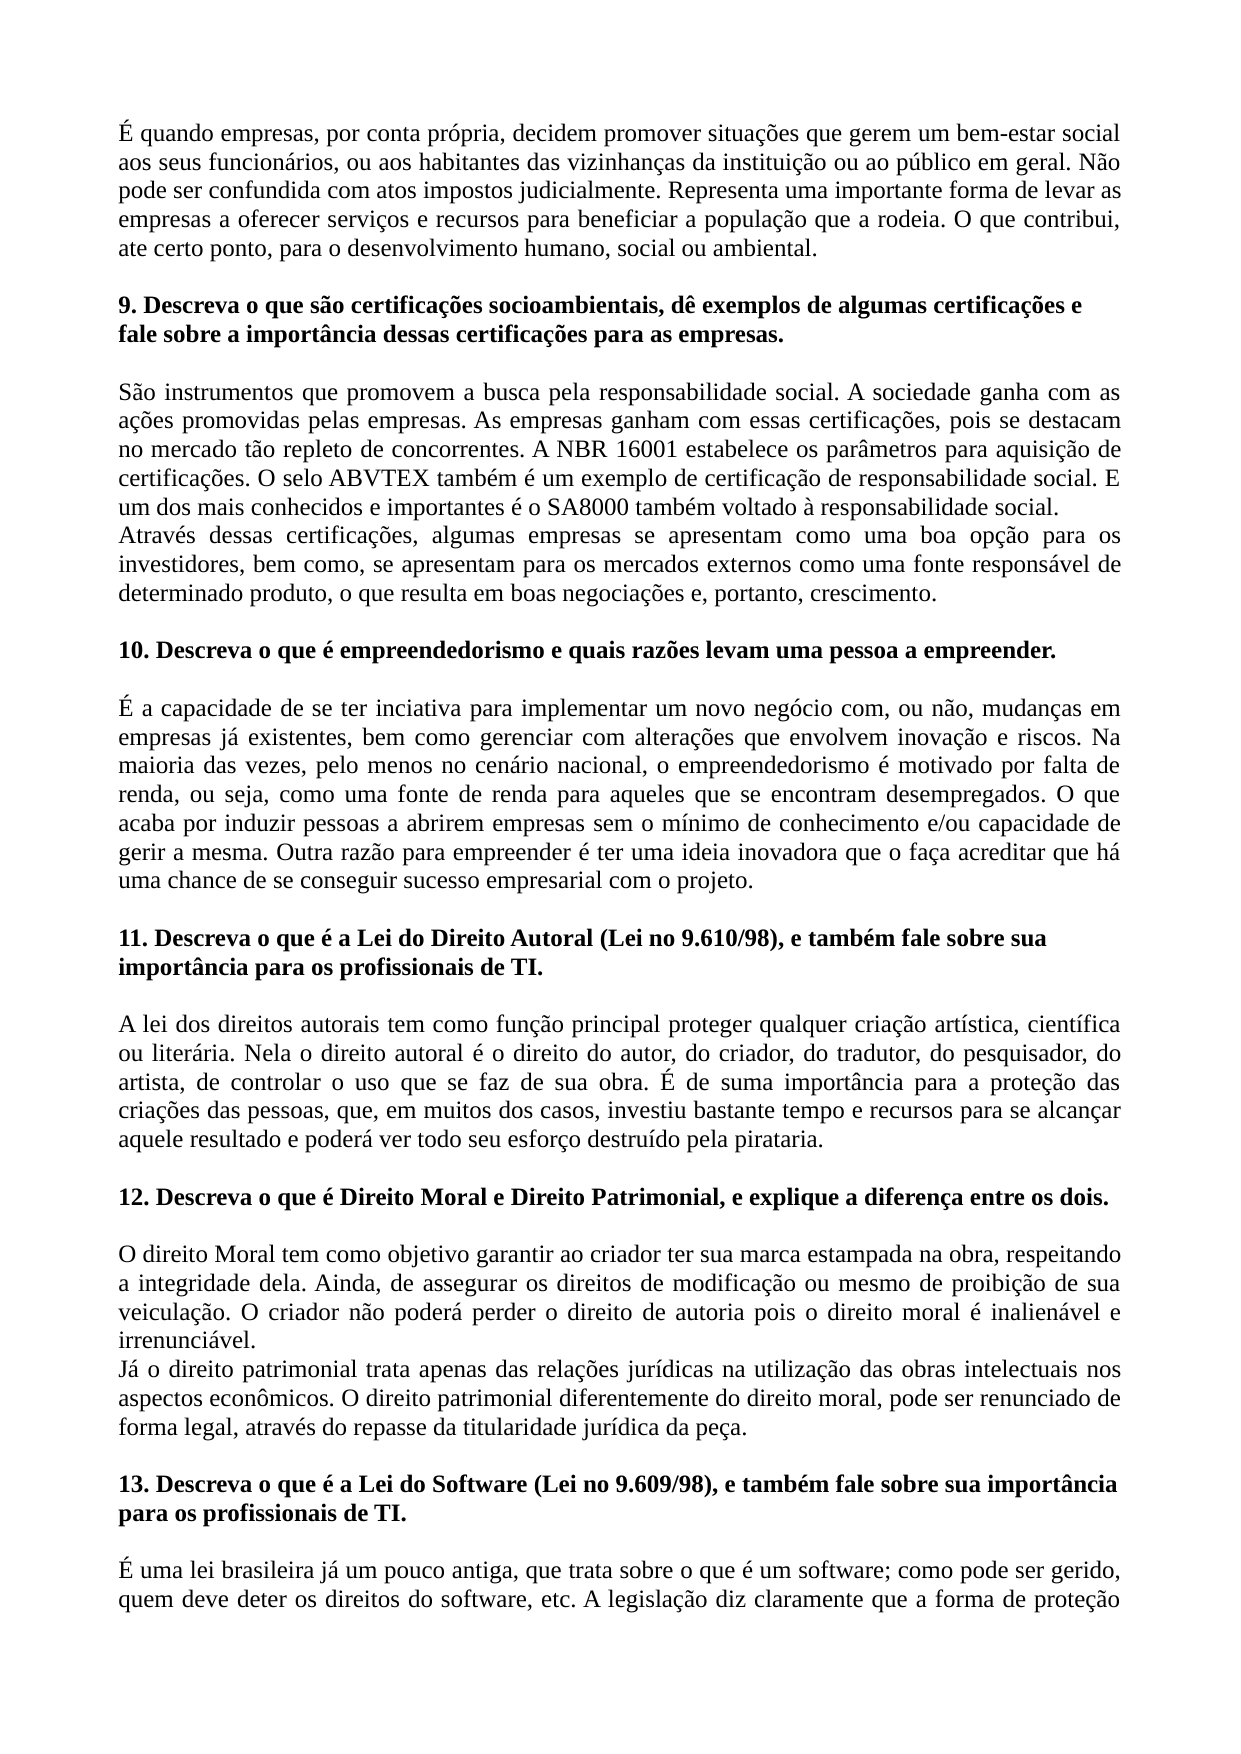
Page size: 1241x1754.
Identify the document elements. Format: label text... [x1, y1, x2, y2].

text 11. Descreva o que é a Lei do Direito Autoral (Lei no 9.610/98), e também fale sobre sua importância para os profissionais de TI. [118, 923, 1122, 981]
text 12. Descreva o que é Direito Moral e Direito Patrimonial, e explique a diferença entre os dois. [118, 1182, 1122, 1211]
text A lei dos direitos autorais tem como função principal proteger qualquer criação artística, científica ou literária. Nela o direito autoral é o direito do autor, do criador, do tradutor, do pesquisador, do artista, de controlar o uso que se faz de sua obra. É de suma importância para a proteção das criações das pessoas, que, em muitos dos casos, investiu bastante tempo e recursos para se alcançar aquele resultado e poderá ver todo seu esforço destruído pela pirataria. [118, 1009, 1122, 1153]
text Já o direito patrimonial trata apenas das relações jurídicas na utilização das obras intelectuais nos aspectos econômicos. O direito patrimonial diferentemente do direito moral, pode ser renunciado de forma legal, através do repasse da titularidade jurídica da peça. [118, 1354, 1122, 1441]
text É a capacidade de se ter inciativa para implementar um novo negócio com, ou não, mudanças em empresas já existentes, bem como gerenciar com alterações que envolvem inovação e riscos. Na maioria das vezes, pelo menos no cenário nacional, o empreendedorismo é motivado por falta de renda, ou seja, como uma fonte de renda para aqueles que se encontram desempregados. O que acaba por induzir pessoas a abrirem empresas sem o mínimo de conhecimento e/ou capacidade de gerir a mesma. Outra razão para empreender é ter uma ideia inovadora que o faça acreditar que há uma chance de se conseguir sucesso empresarial com o projeto. [118, 693, 1122, 894]
text É uma lei brasileira já um pouco antiga, que trata sobre o que é um software; como pode ser gerido, quem deve deter os direitos do software, etc. A legislação diz claramente que a forma de proteção [118, 1556, 1122, 1613]
text Através dessas certificações, algumas empresas se apresentam como uma boa opção para os investidores, bem como, se apresentam para os mercados externos como uma fonte responsável de determinado produto, o que resulta em boas negociações e, portanto, crescimento. [118, 521, 1122, 607]
text É quando empresas, por conta própria, decidem promover situações que gerem um bem-estar social aos seus funcionários, ou aos habitantes das vizinhanças da instituição ou ao público em geral. Não pode ser confundida com atos impostos judicialmente. Representa uma importante forma de levar as empresas a oferecer serviços e recursos para beneficiar a população que a rodeia. O que contribui, ate certo ponto, para o desenvolvimento humano, social ou ambiental. [118, 118, 1122, 262]
text O direito Moral tem como objetivo garantir ao criador ter sua marca estampada na obra, respeitando a integridade dela. Ainda, de assegurar os direitos de modificação ou mesmo de proibição de sua veiculação. O criador não poderá perder o direito de autoria pois o direito moral é inalienável e irrenunciável. [118, 1239, 1122, 1354]
text São instrumentos que promovem a busca pela responsabilidade social. A sociedade ganha com as ações promovidas pelas empresas. As empresas ganham com essas certificações, pois se destacam no mercado tão repleto de concorrentes. A NBR 16001 estabelece os parâmetros para aquisição de certificações. O selo ABVTEX também é um exemplo de certificação de responsabilidade social. E um dos mais conhecidos e importantes é o SA8000 também voltado à responsabilidade social. [118, 377, 1122, 521]
text 13. Descreva o que é a Lei do Software (Lei no 9.609/98), e também fale sobre sua importância para os profissionais de TI. [118, 1469, 1122, 1527]
text 10. Descreva o que é empreendedorismo e quais razões levam uma pessoa a empreender. [118, 636, 1122, 664]
text 9. Descreva o que são certificações socioambientais, dê exemplos de algumas certificações e fale sobre a importância dessas certificações para as empresas. [118, 291, 1122, 348]
